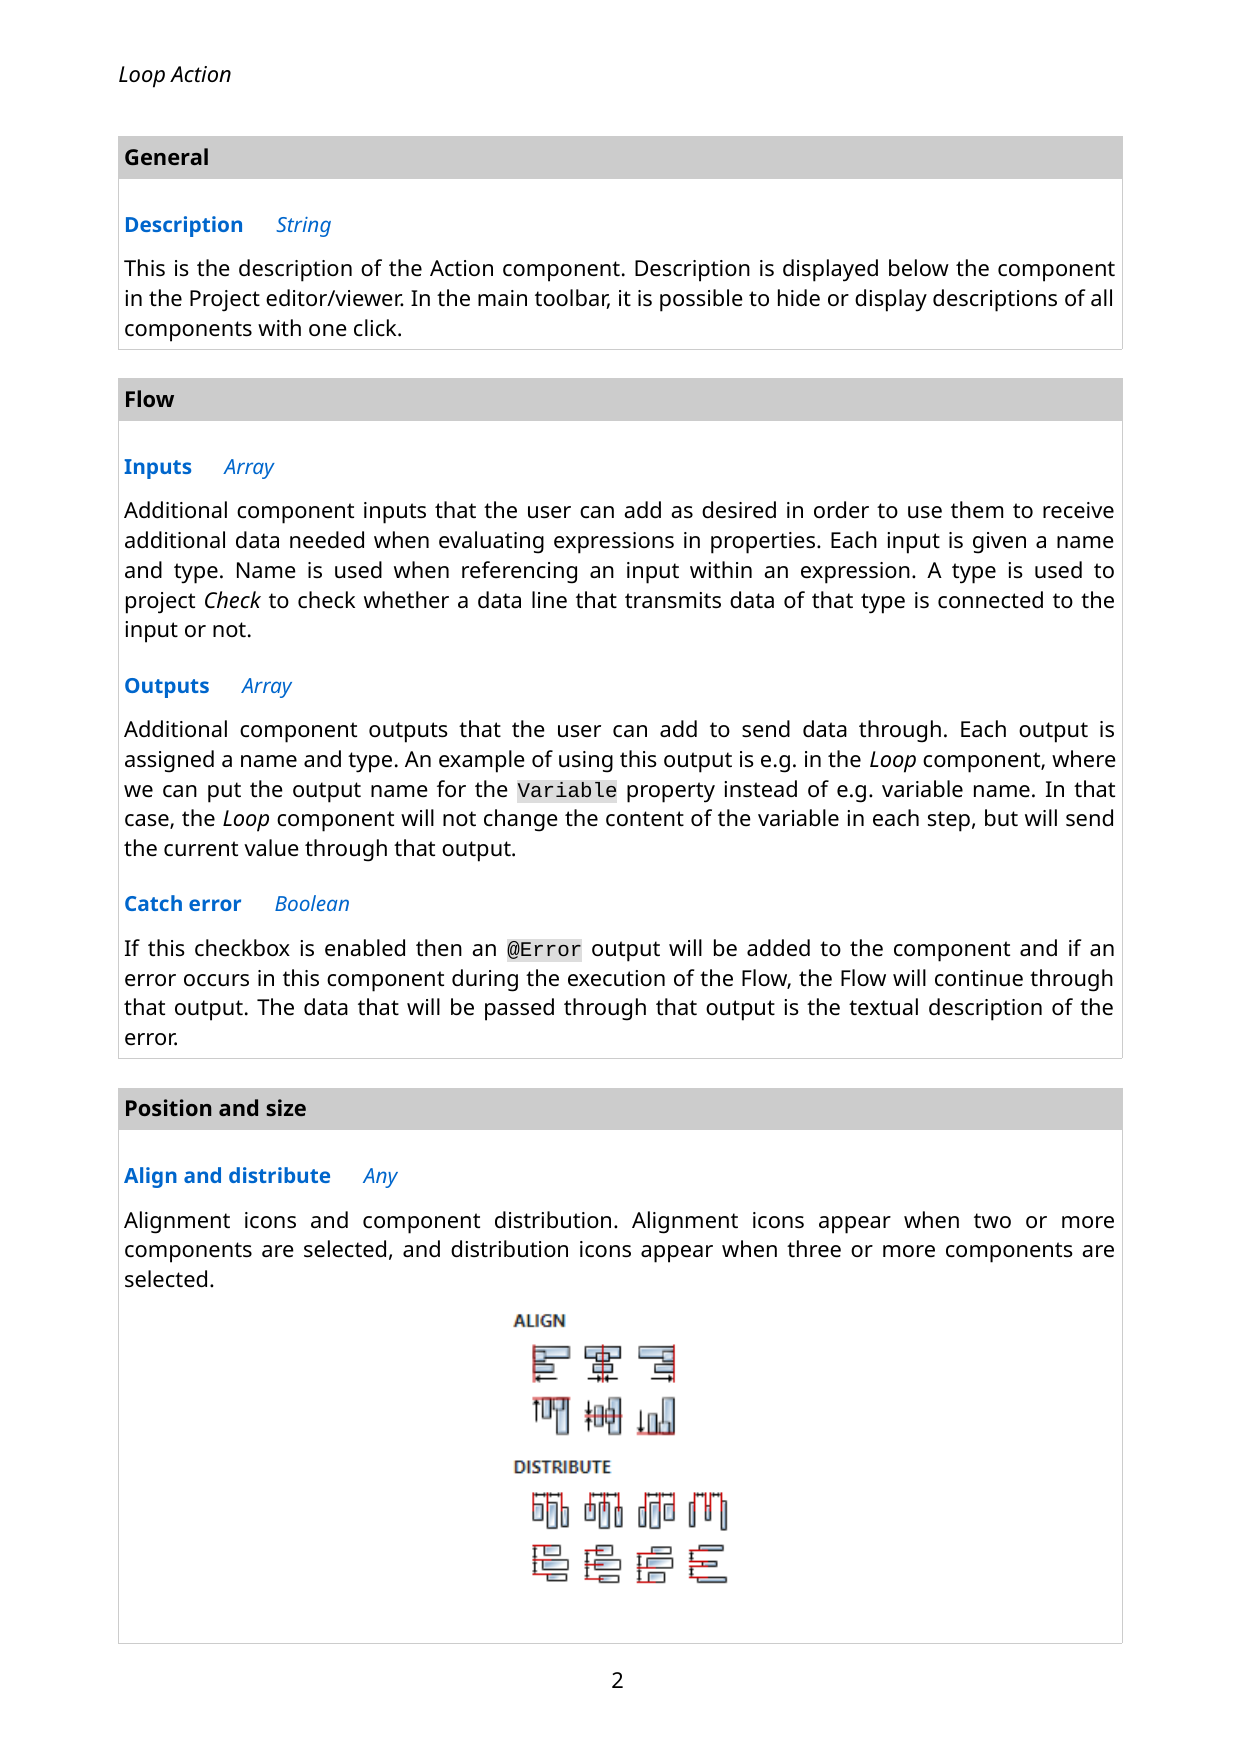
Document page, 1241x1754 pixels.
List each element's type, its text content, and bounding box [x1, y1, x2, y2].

table_cell Align and distribute Any Alignment icons and component distribution. Alignment icons appear when two or more components are selected, and distribution icons appear when three or more components are selected. [119, 1130, 1122, 1642]
picture [490, 1305, 750, 1596]
table_header General [119, 137, 1122, 178]
table_header Flow [119, 379, 1122, 420]
table_cell Description String This is the description of the Action component. Description is displayed below the component in the Project editor/viewer. In the main toolbar, it is possible to hide or display descriptions of all components with one click. [119, 179, 1122, 348]
table_cell Inputs Array Additional component inputs that the user can add as desired in order to use them to receive additional data needed when evaluating expressions in properties. Each input is given a name and type. Name is used when referencing an input within an expression. A type is used to project Check to check whether a data line that transmits data of that type is connected to the input or not. Outputs Array Additional component outputs that the user can add to send data through. Each output is assigned a name and type. An example of using this output is e.g. in the Loop component, where we can put the output name for the Variable property instead of e.g. variable name. In that case, the Loop component will not change the content of the variable in each step, but will send the current value through that output. Catch error Boolean If this checkbox is enabled then an @Error output will be added to the component and if an error occurs in this component during the execution of the Flow, the Flow will continue through that output. The data that will be passed through that output is the textual description of the error. [119, 421, 1122, 1058]
table_header Position and size [119, 1089, 1122, 1129]
